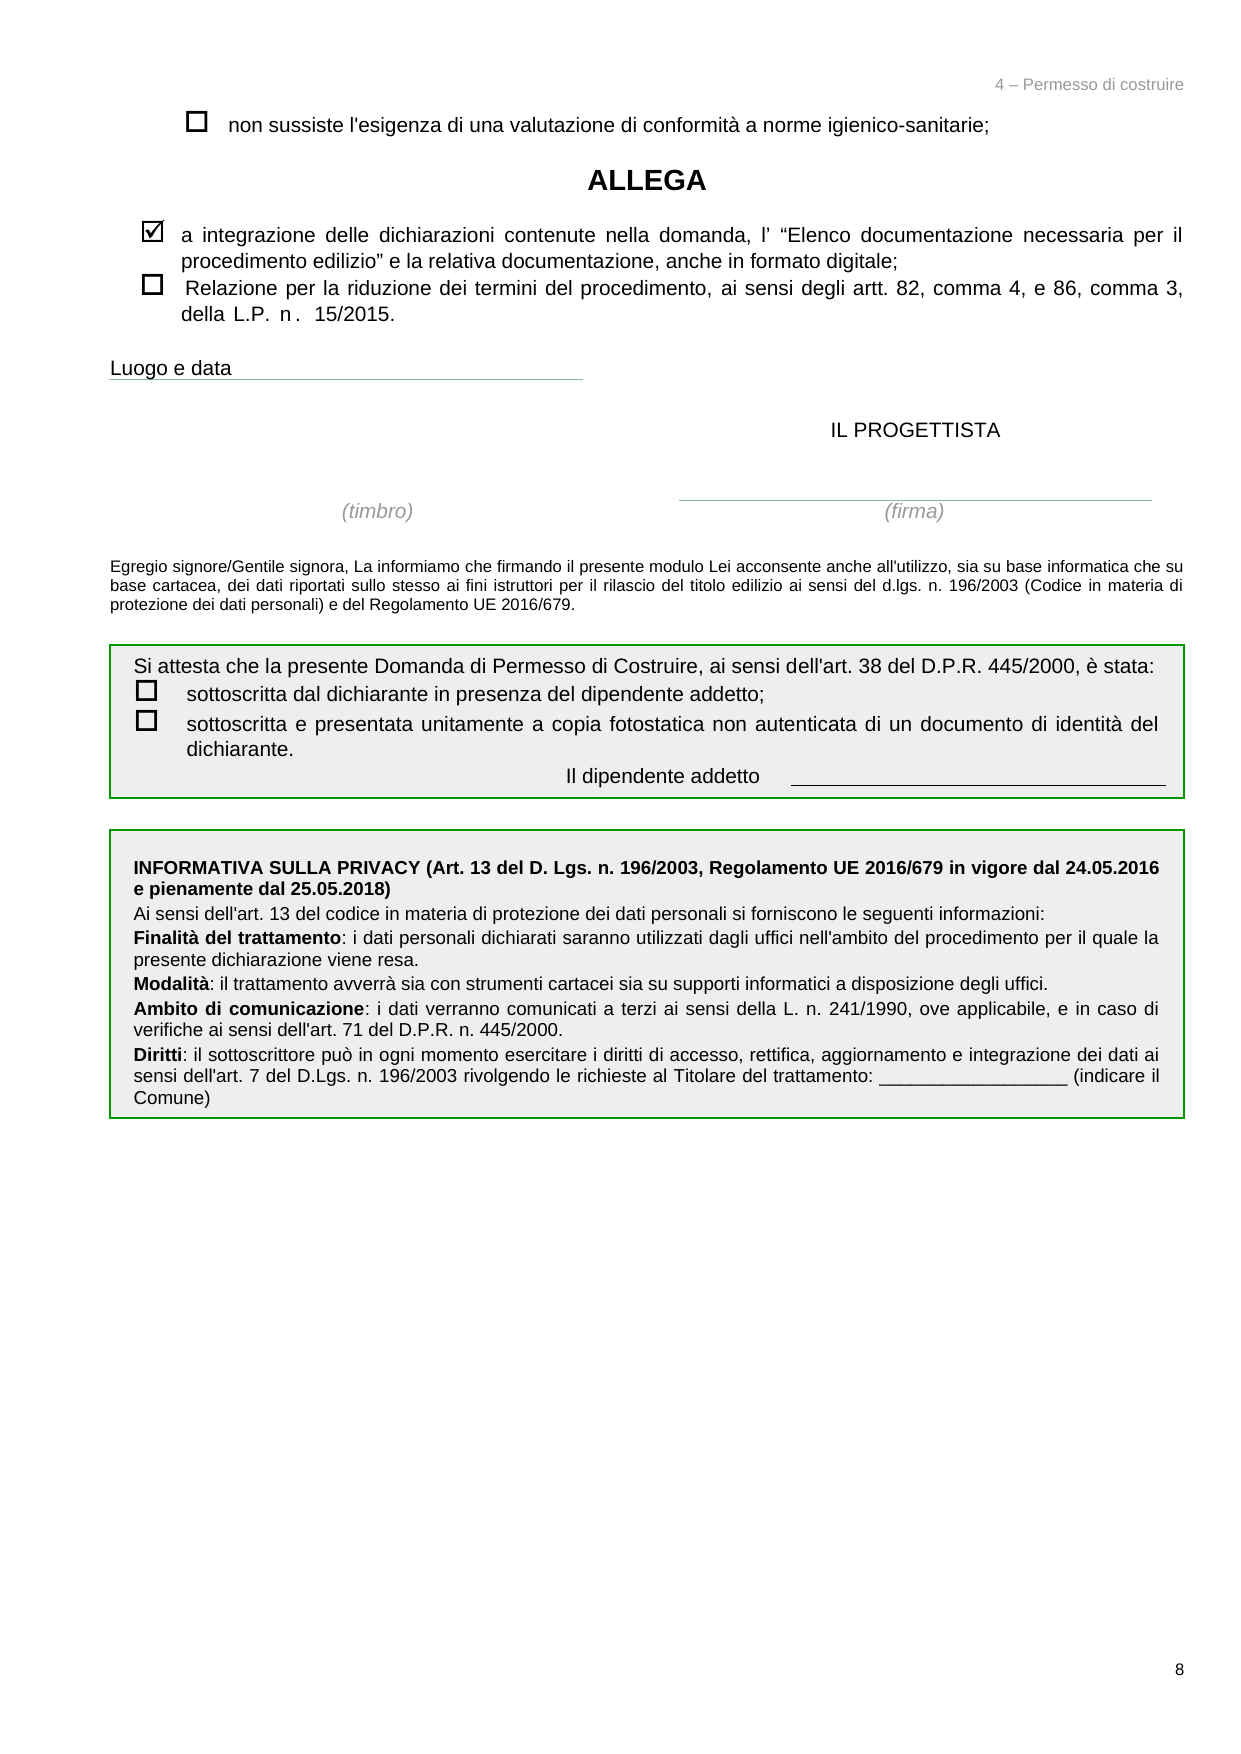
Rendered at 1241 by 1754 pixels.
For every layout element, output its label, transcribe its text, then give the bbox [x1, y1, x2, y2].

table_header (timbro) [110, 410, 647, 531]
table_header Si attesta che la presente Domanda di Permesso di Costruire, ai sensi dell'art. 38 del D.P.R. 445/2000, è stata:  sottoscritta dal dichiarante in presenza del dipendente addetto;  sottoscritta e presentata unitamente a copia fotostatica non autenticata di un documento di identità del dichiarante. Il dipendente addetto [111, 646, 1183, 797]
list Relazione per la riduzione dei termini del procedimento, ai sensi degli artt. 82, comma 4, e 86, comma 3, della L.P. n. 15/2015. [139, 275, 1184, 326]
text ALLEGA [110, 163, 1184, 197]
list a integrazione delle dichiarazioni contenute nella domanda, l’ “Elenco documentazione necessaria per il procedimento edilizio” e la relativa documentazione, anche in formato digitale; [139, 222, 1184, 272]
table_header INFORMATIVA SULLA PRIVACY (Art. 13 del D. Lgs. n. 196/2003, Regolamento UE 2016/679 in vigore dal 24.05.2016 e pienamente dal 25.05.2018) Ai sensi dell'art. 13 del codice in materia di protezione dei dati personali si forniscono le seguenti informazioni: Finalità del trattamento: i dati personali dichiarati saranno utilizzati dagli uffici nell'ambito del procedimento per il quale la presente dichiarazione viene resa. Modalità: il trattamento avverrà sia con strumenti cartacei sia su supporti informatici a disposizione degli uffici. Ambito di comunicazione: i dati verranno comunicati a terzi ai sensi della L. n. 241/1990, ove applicabile, e in caso di verifiche ai sensi dell'art. 71 del D.P.R. n. 445/2000. Diritti: il sottoscrittore può in ogni momento esercitare i diritti di accesso, rettifica, aggiornamento e integrazione dei dati ai sensi dell'art. 7 del D.Lgs. n. 196/2003 rivolgendo le richieste al Titolare del trattamento: __________________ (indicare il Comune) [111, 831, 1183, 1117]
text Luogo e data [110, 356, 1191, 380]
text Egregio signore/Gentile signora, La informiamo che firmando il presente modulo Lei acconsente anche all'utilizzo, sia su base informatica che su base cartacea, dei dati riportati sullo stesso ai fini istruttori per il rilascio del titolo edilizio ai sensi del d.lgs. n. 196/2003 (Codice in materia di protezione dei dati personali) e del Regolamento UE 2016/679. [110, 556, 1184, 614]
list non sussiste l'esigenza di una valutazione di conformità a norme igienico-sanitarie; [184, 112, 1184, 138]
table_header IL PROGETTISTA (firma) [647, 410, 1184, 531]
